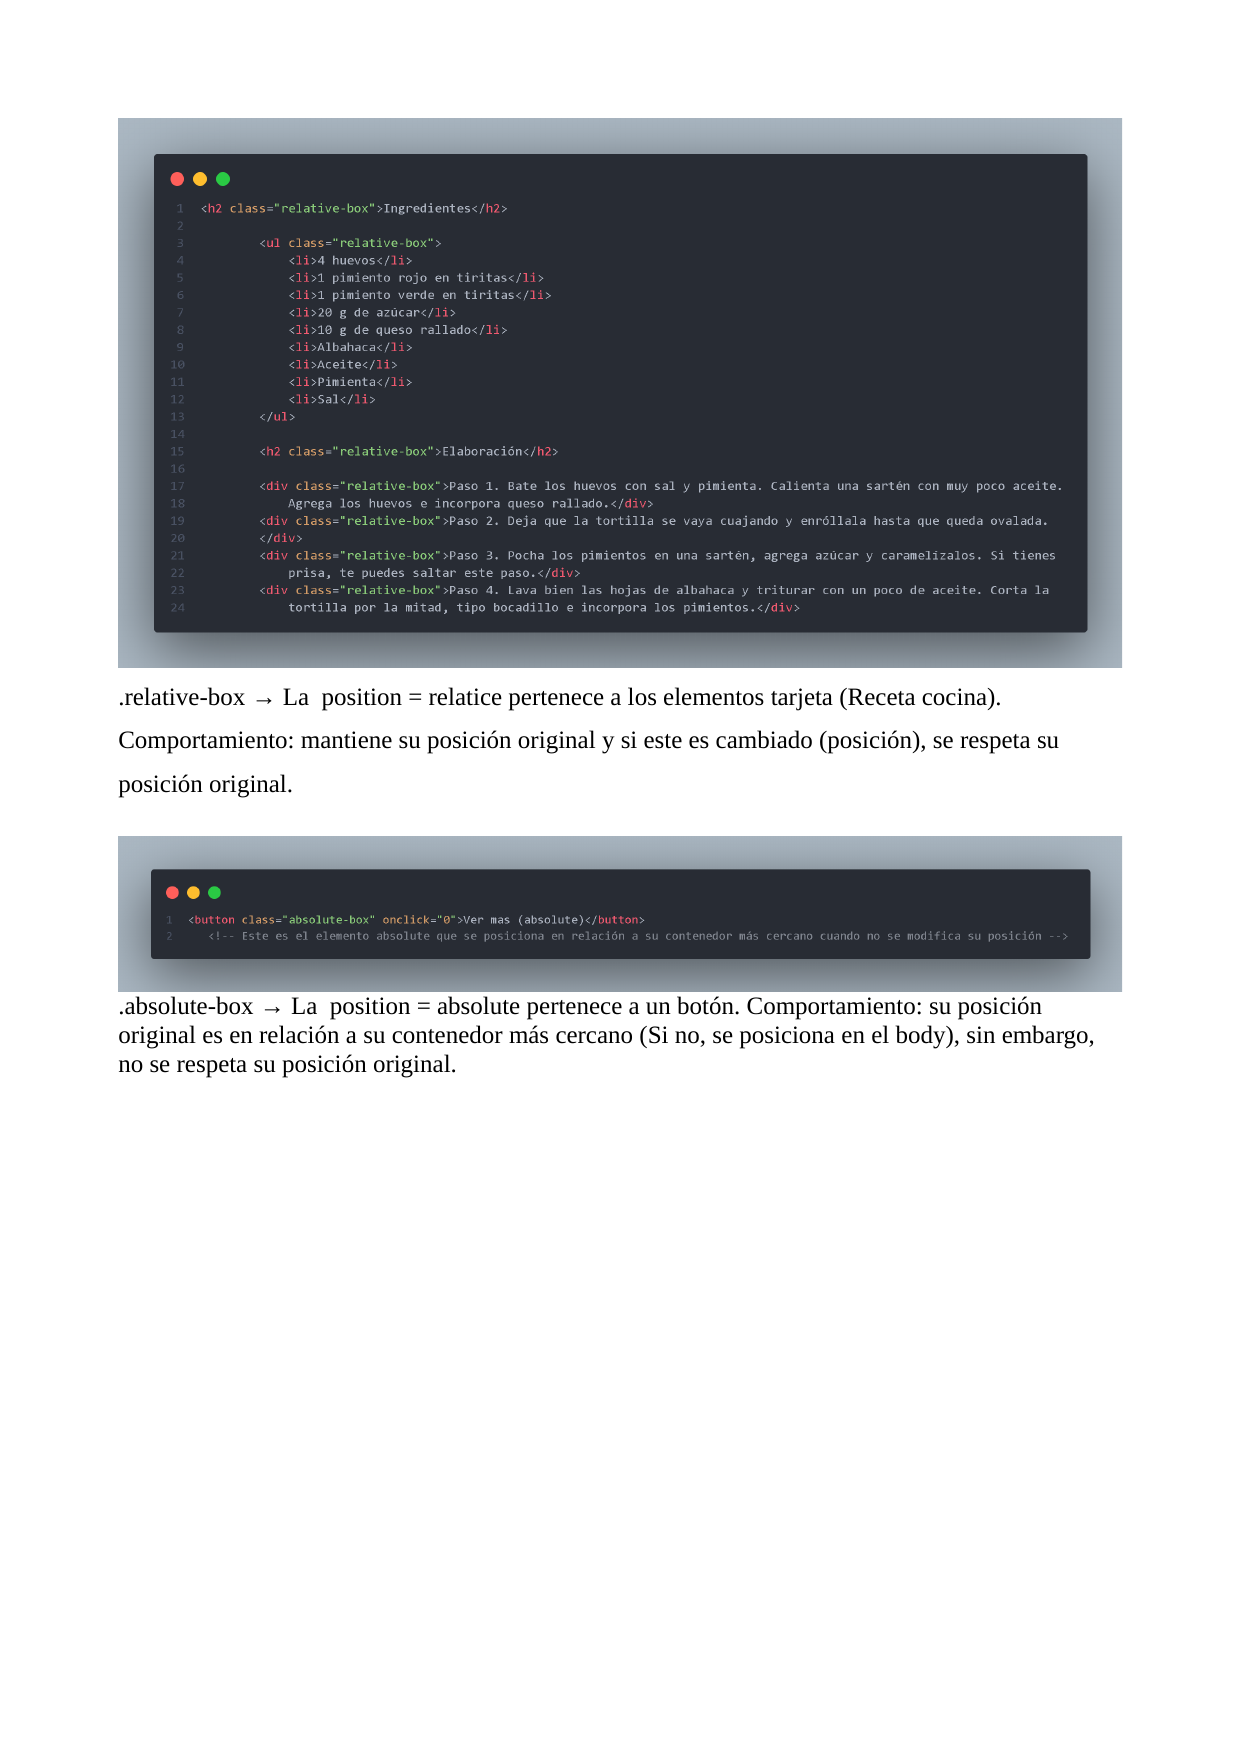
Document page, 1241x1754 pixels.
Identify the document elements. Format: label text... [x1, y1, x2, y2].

text .relative-box → La position = relatice pertenece a los elementos tarjeta (Receta cocina). Comportamiento: mantiene su posición original y si este es cambiado (posición), se respeta su posición original. [118, 668, 1122, 797]
picture [118, 118, 1123, 668]
text .absolute-box → La position = absolute pertenece a un botón. Comportamiento: su posición original es en relación a su contenedor más cercano (Si no, se posiciona en el body), sin embargo, no se respeta su posición original. [118, 992, 1122, 1077]
picture [118, 836, 1123, 992]
